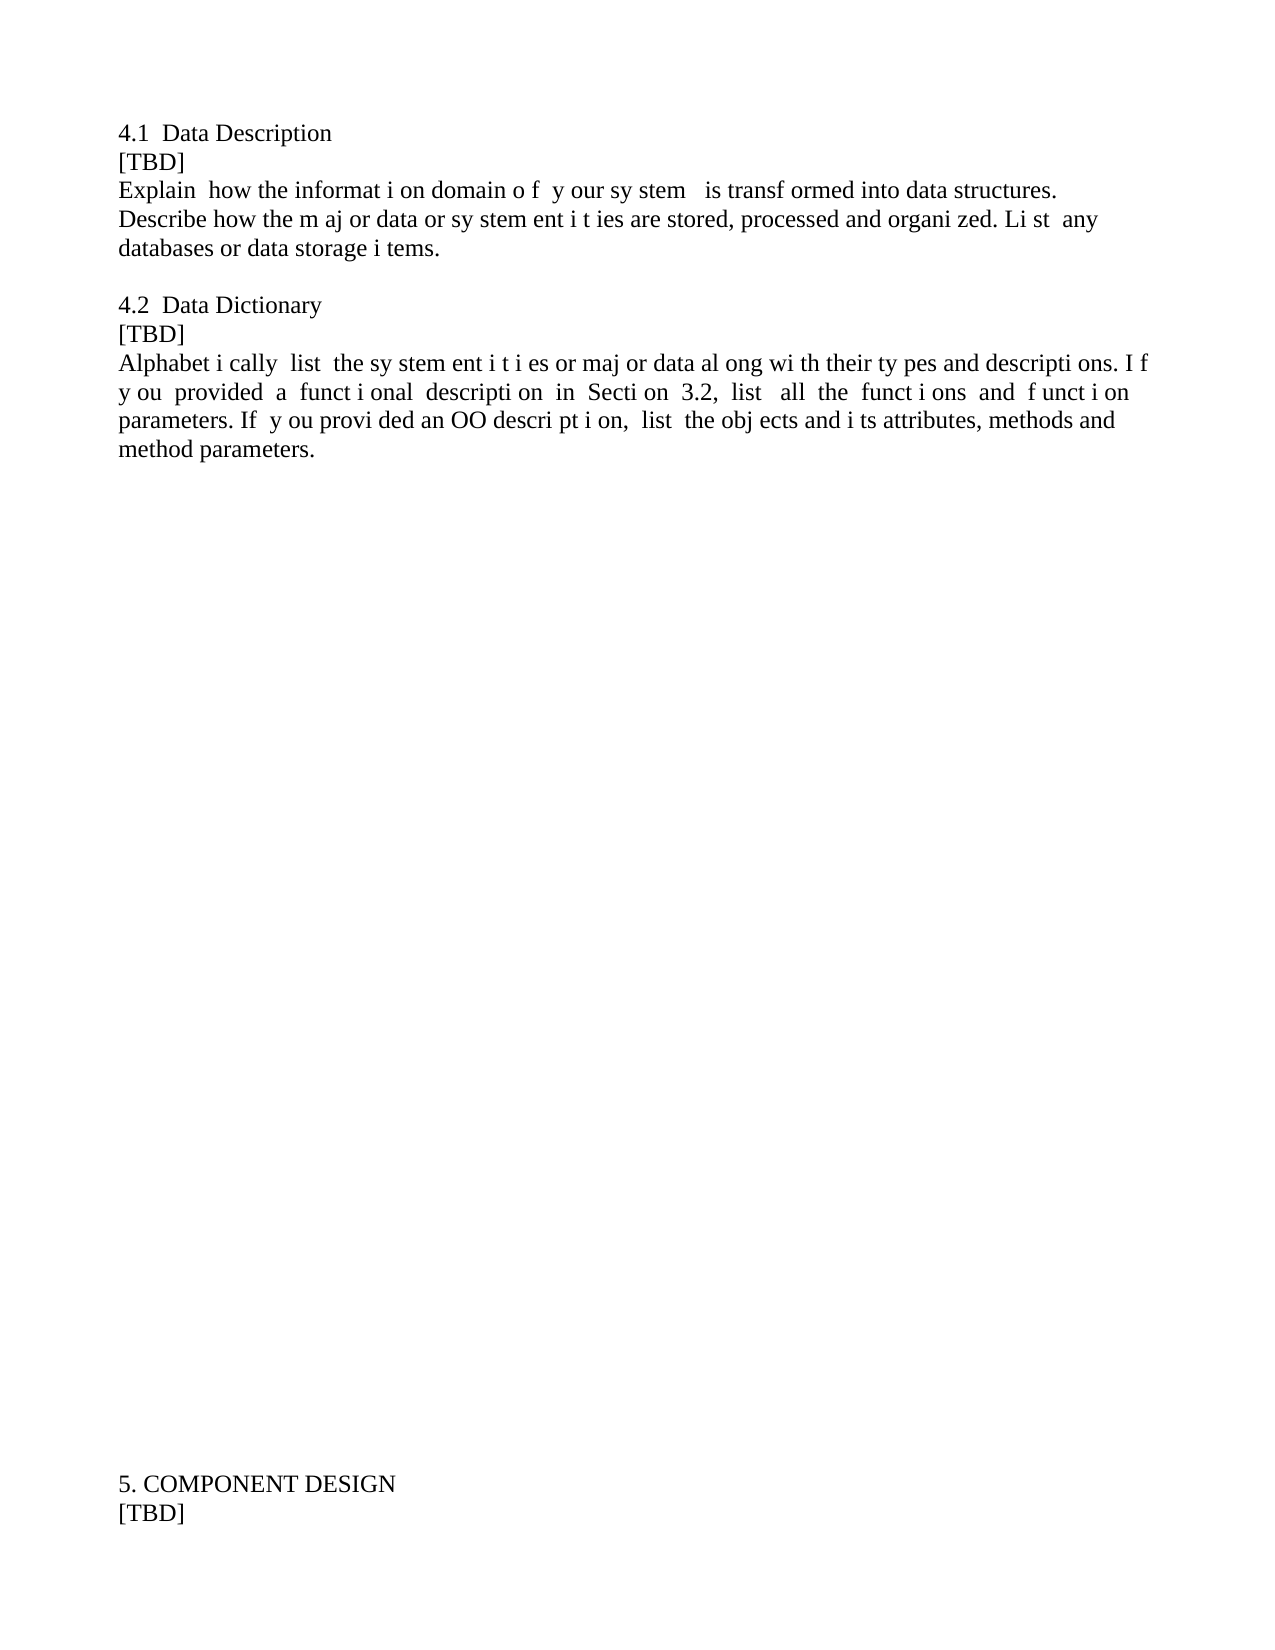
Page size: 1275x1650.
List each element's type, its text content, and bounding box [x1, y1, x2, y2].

text [TBD] [118, 319, 1157, 348]
text [TBD] [118, 147, 1157, 176]
text 5. COMPONENT DESIGN [118, 1469, 1157, 1498]
text y ou provided a funct i onal descripti on in Secti on 3.2, list all the funct i ons and f unct i on [118, 377, 1157, 406]
text Explain how the informat i on domain o f y our sy stem is transf ormed into data structures. [118, 176, 1157, 204]
text 4.1 Data Description [118, 118, 1157, 147]
text parameters. If y ou provi ded an OO descri pt i on, list the obj ects and i ts attributes, methods and [118, 406, 1157, 434]
text Describe how the m aj or data or sy stem ent i t ies are stored, processed and organi zed. Li st any [118, 204, 1157, 233]
text databases or data storage i tems. [118, 233, 1157, 262]
text 4.2 Data Dictionary [118, 291, 1157, 319]
text Alphabet i cally list the sy stem ent i t i es or maj or data al ong wi th their ty pes and descripti ons. I f [118, 348, 1157, 377]
text method parameters. [118, 434, 1157, 463]
text [TBD] [118, 1498, 1157, 1527]
